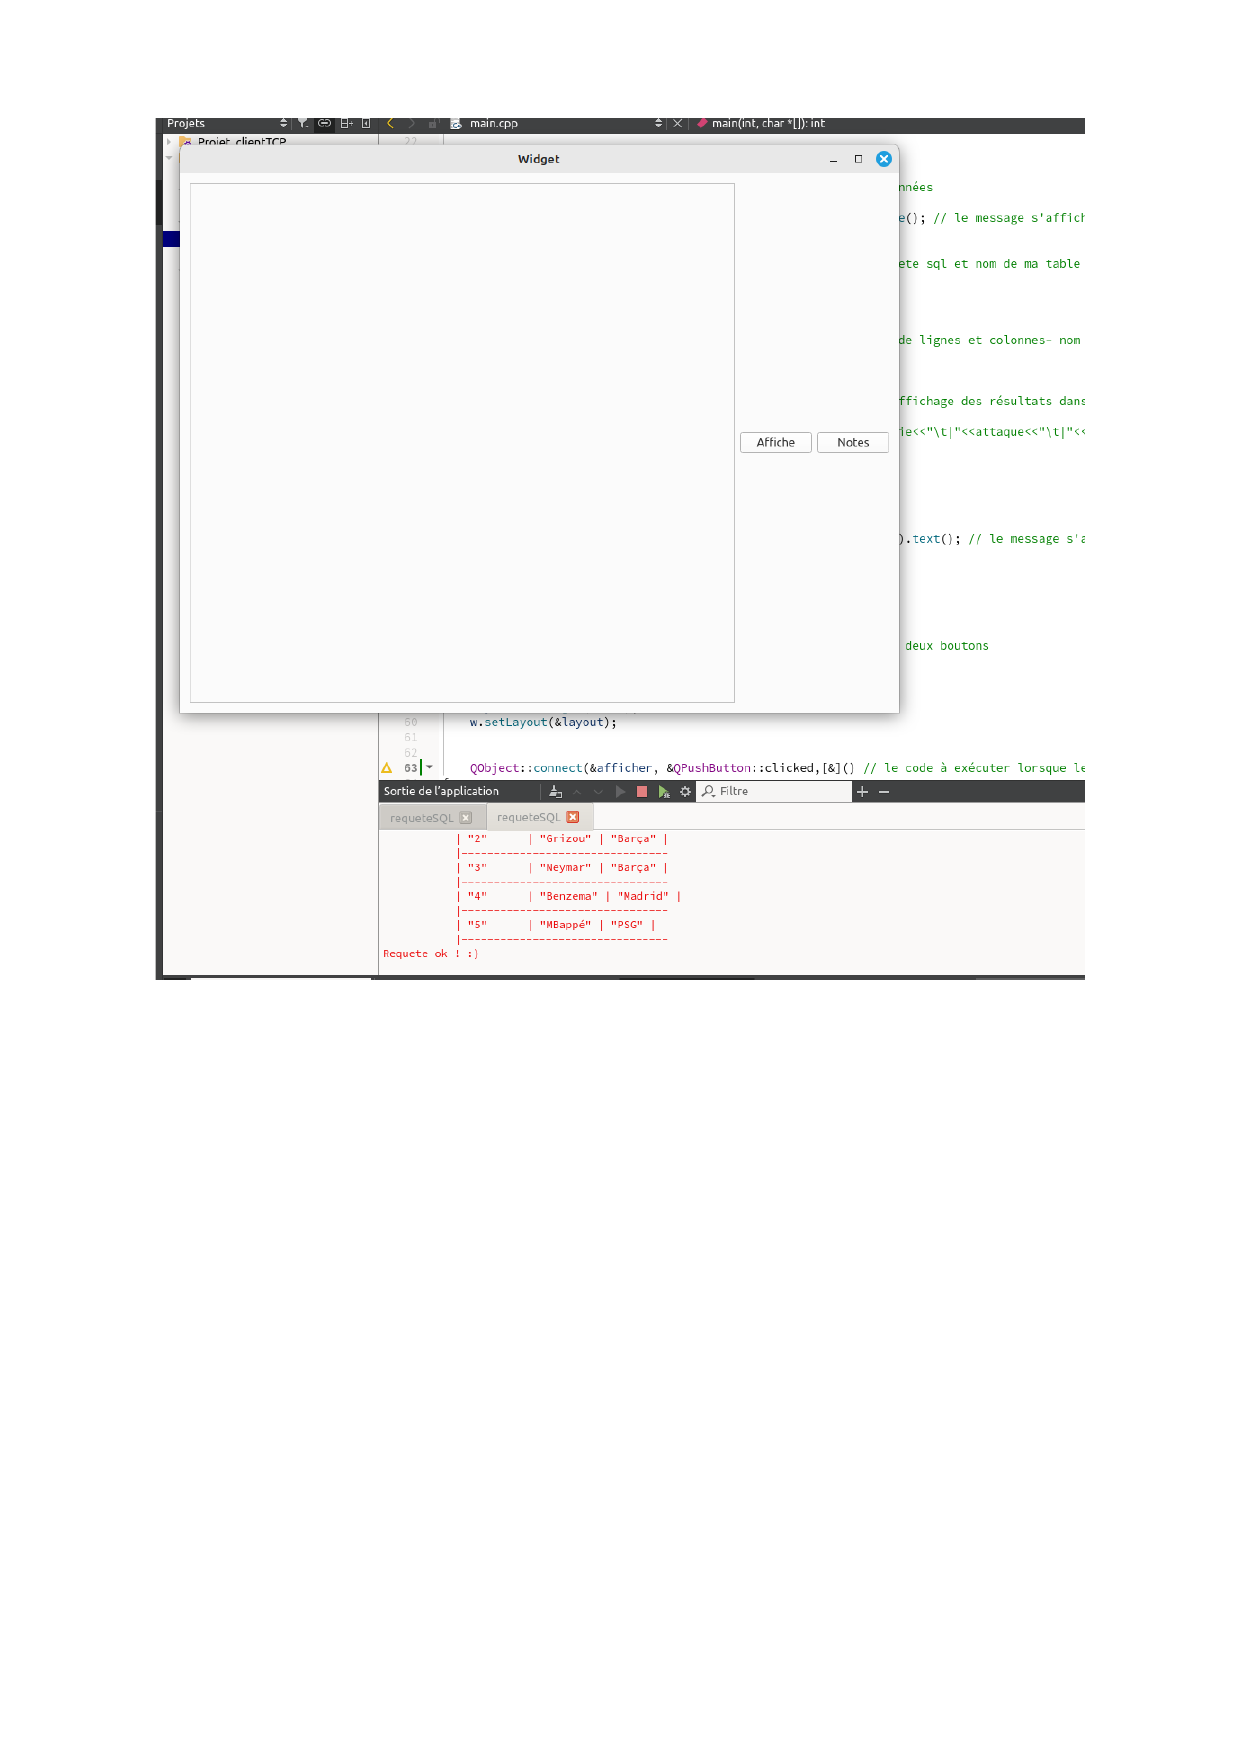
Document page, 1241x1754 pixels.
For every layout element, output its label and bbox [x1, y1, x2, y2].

picture [155, 118, 1085, 980]
